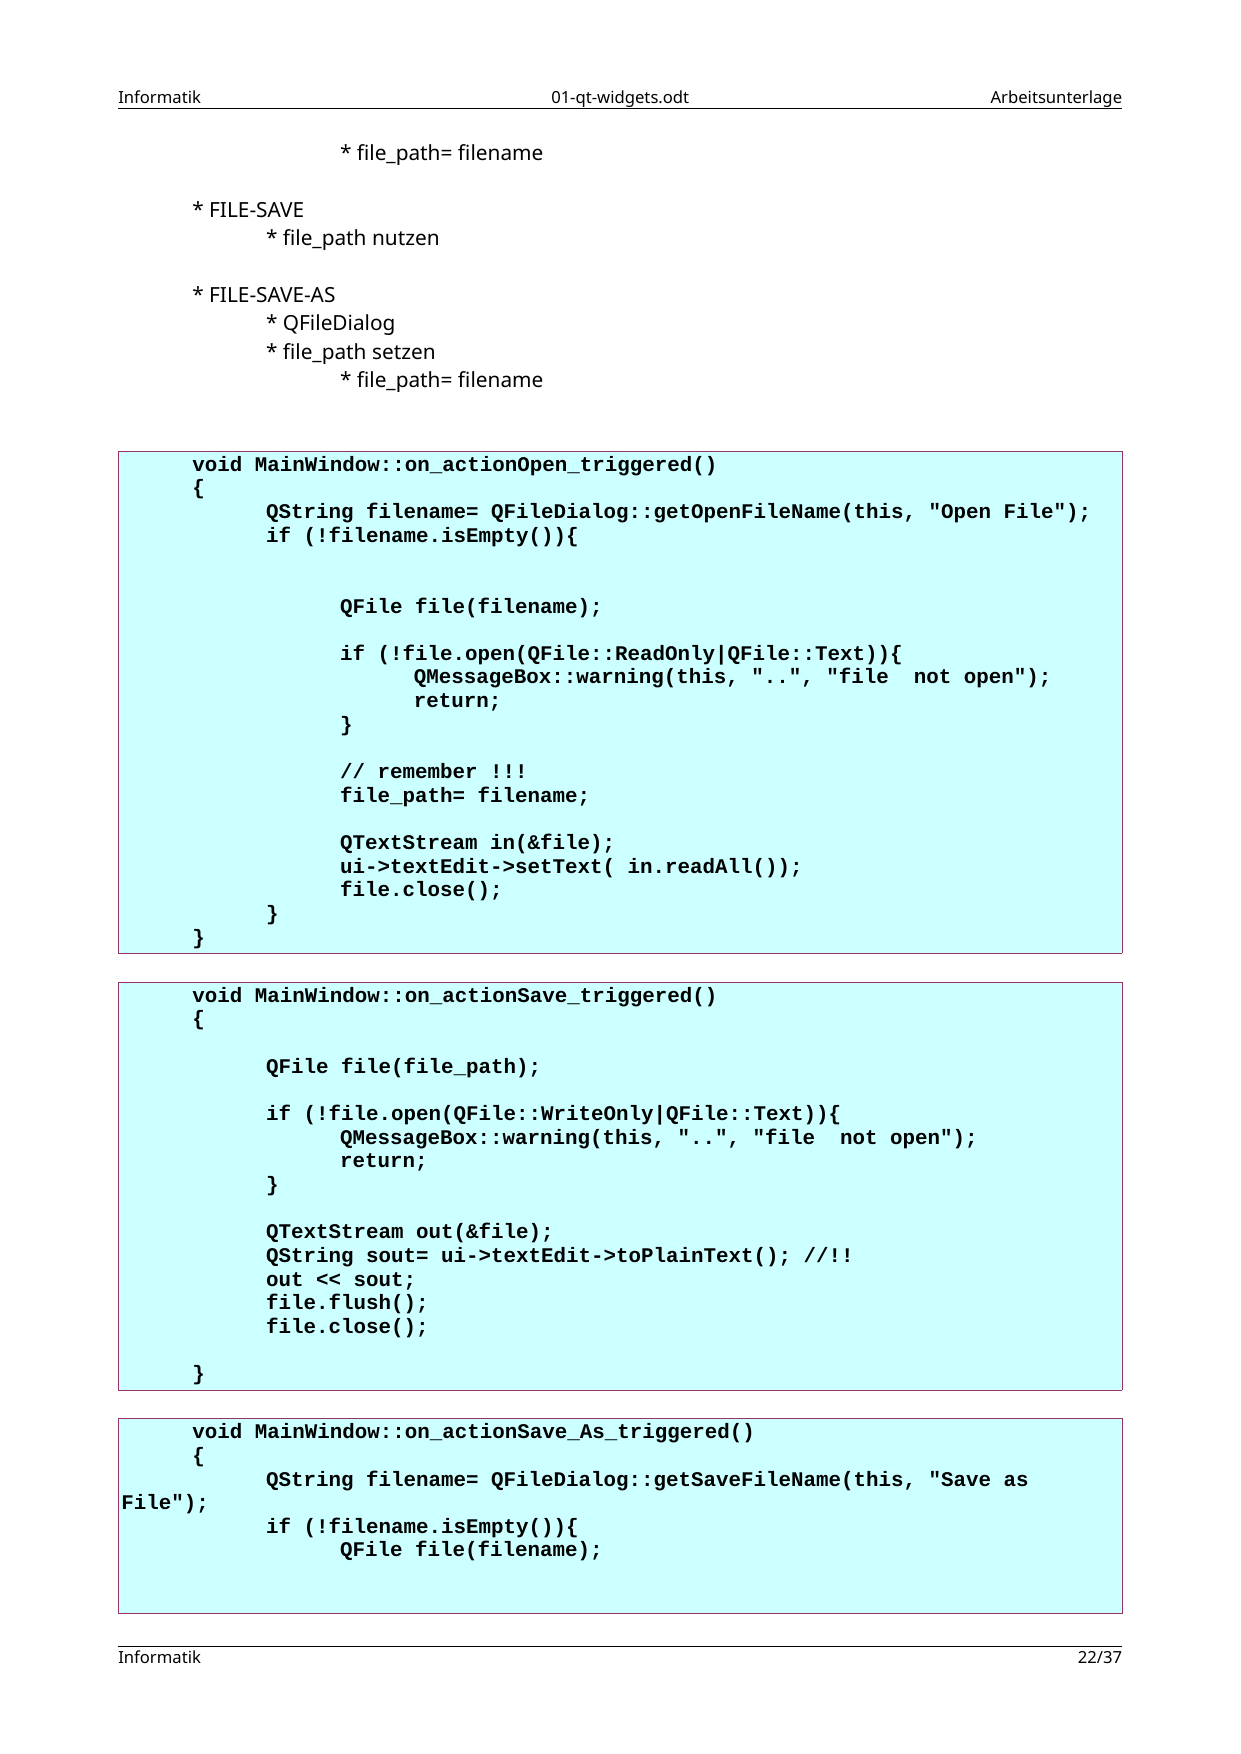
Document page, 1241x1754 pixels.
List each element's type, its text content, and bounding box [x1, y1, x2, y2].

text void MainWindow::on_actionOpen_triggered() [119, 452, 1122, 474]
text // remember !!! [119, 758, 1122, 782]
text } [119, 1171, 1122, 1194]
text if (!filename.isEmpty()){ [119, 522, 1122, 545]
text ui->textEdit->setText( in.readAll()); [119, 853, 1122, 876]
text QString filename= QFileDialog::getSaveFileName(this, "Save as File"); [119, 1466, 1122, 1513]
text * file_path nutzen [118, 223, 1122, 252]
text return; [119, 1147, 1122, 1171]
text } [119, 900, 1122, 924]
text out << sout; [119, 1266, 1122, 1289]
text if (!filename.isEmpty()){ [119, 1513, 1122, 1536]
text if (!file.open(QFile::WriteOnly|QFile::Text)){ [119, 1100, 1122, 1124]
text QFile file(filename); [119, 1536, 1122, 1560]
text void MainWindow::on_actionSave_As_triggered() [119, 1419, 1122, 1442]
text file.close(); [119, 876, 1122, 900]
text file_path= filename; [119, 782, 1122, 805]
text file.flush(); [119, 1289, 1122, 1313]
text QString filename= QFileDialog::getOpenFileName(this, "Open File"); [119, 498, 1122, 522]
text file.close(); [119, 1313, 1122, 1336]
text QMessageBox::warning(this, "..", "file not open"); [119, 663, 1122, 687]
text } [119, 711, 1122, 734]
text void MainWindow::on_actionSave_triggered() [119, 983, 1122, 1005]
text } [119, 1360, 1122, 1390]
text QString sout= ui->textEdit->toPlainText(); //!! [119, 1242, 1122, 1266]
text QFile file(file_path); [119, 1053, 1122, 1076]
text * FILE-SAVE-AS [118, 280, 1122, 308]
text * QFileDialog [118, 308, 1122, 337]
text QTextStream in(&file); [119, 829, 1122, 853]
text return; [119, 687, 1122, 711]
text QTextStream out(&file); [119, 1218, 1122, 1242]
text * file_path setzen [118, 337, 1122, 365]
text { [119, 1005, 1122, 1029]
text * file_path= filename [118, 365, 1122, 394]
text QFile file(filename); [119, 593, 1122, 616]
text QMessageBox::warning(this, "..", "file not open"); [119, 1124, 1122, 1147]
text * file_path= filename [118, 138, 1122, 166]
text } [119, 924, 1122, 953]
text { [119, 474, 1122, 498]
text if (!file.open(QFile::ReadOnly|QFile::Text)){ [119, 640, 1122, 663]
text { [119, 1442, 1122, 1466]
text * FILE-SAVE [118, 195, 1122, 223]
